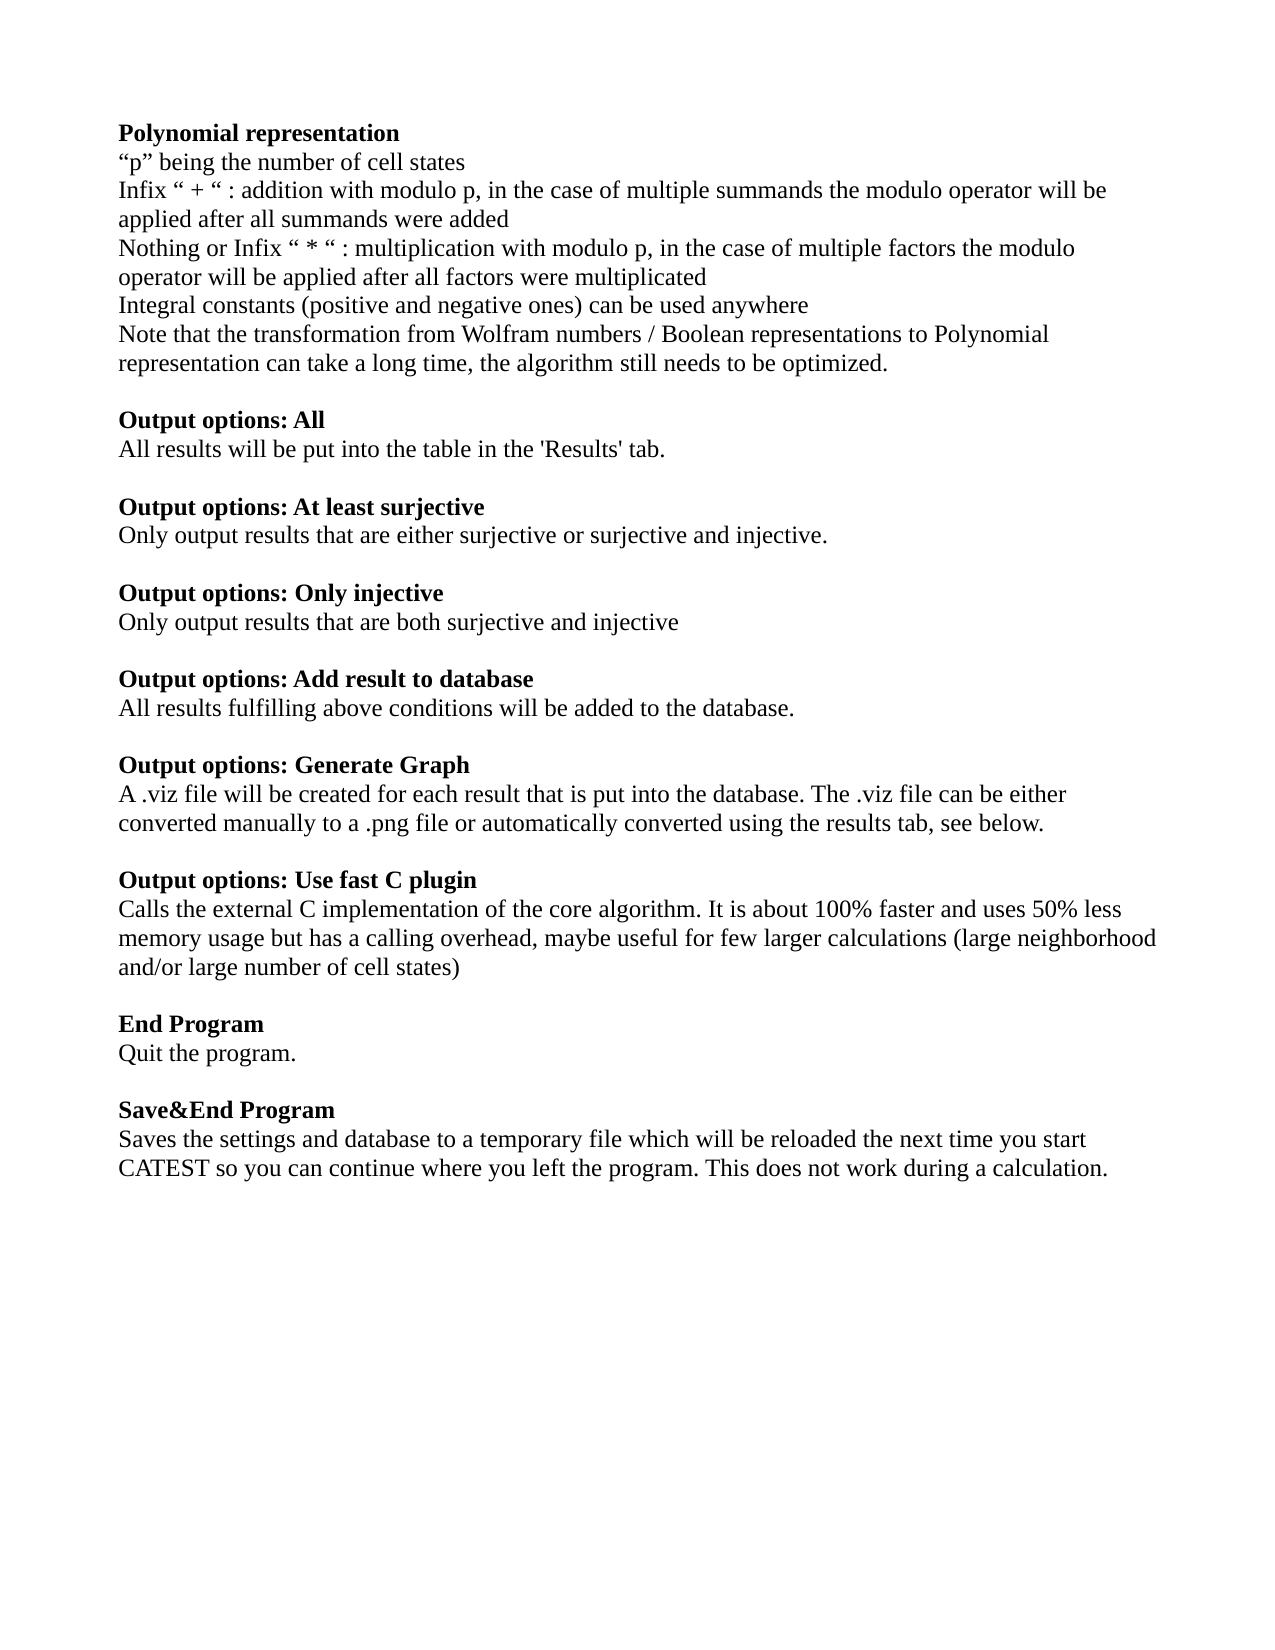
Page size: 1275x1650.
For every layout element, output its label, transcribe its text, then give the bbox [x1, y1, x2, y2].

text Saves the settings and database to a temporary file which will be reloaded the next time you start CATEST so you can continue where you left the program. This does not work during a calculation. [118, 1124, 1157, 1182]
text Nothing or Infix “ * “ : multiplication with modulo p, in the case of multiple factors the modulo operator will be applied after all factors were multiplicated [118, 233, 1157, 291]
text Output options: All [118, 406, 1157, 434]
text Output options: Generate Graph [118, 751, 1157, 779]
text Save&End Program [118, 1096, 1157, 1124]
text “p” being the number of cell states [118, 147, 1157, 176]
text All results fulfilling above conditions will be added to the database. [118, 693, 1157, 722]
text Infix “ + “ : addition with modulo p, in the case of multiple summands the modulo operator will be applied after all summands were added [118, 176, 1157, 233]
text Output options: Use fast C plugin [118, 866, 1157, 894]
text Only output results that are both surjective and injective [118, 607, 1157, 636]
text Integral constants (positive and negative ones) can be used anywhere [118, 291, 1157, 319]
text Quit the program. [118, 1038, 1157, 1067]
text All results will be put into the table in the 'Results' tab. [118, 434, 1157, 463]
text Only output results that are either surjective or surjective and injective. [118, 521, 1157, 549]
text A .viz file will be created for each result that is put into the database. The .viz file can be either converted manually to a .png file or automatically converted using the results tab, see below. [118, 779, 1157, 837]
text End Program [118, 1009, 1157, 1038]
text Output options: At least surjective [118, 492, 1157, 521]
text Note that the transformation from Wolfram numbers / Boolean representations to Polynomial representation can take a long time, the algorithm still needs to be optimized. [118, 319, 1157, 377]
text Output options: Only injective [118, 578, 1157, 607]
text Calls the external C implementation of the core algorithm. It is about 100% faster and uses 50% less memory usage but has a calling overhead, maybe useful for few larger calculations (large neighborhood and/or large number of cell states) [118, 894, 1157, 981]
text Polynomial representation [118, 118, 1157, 147]
text Output options: Add result to database [118, 664, 1157, 693]
